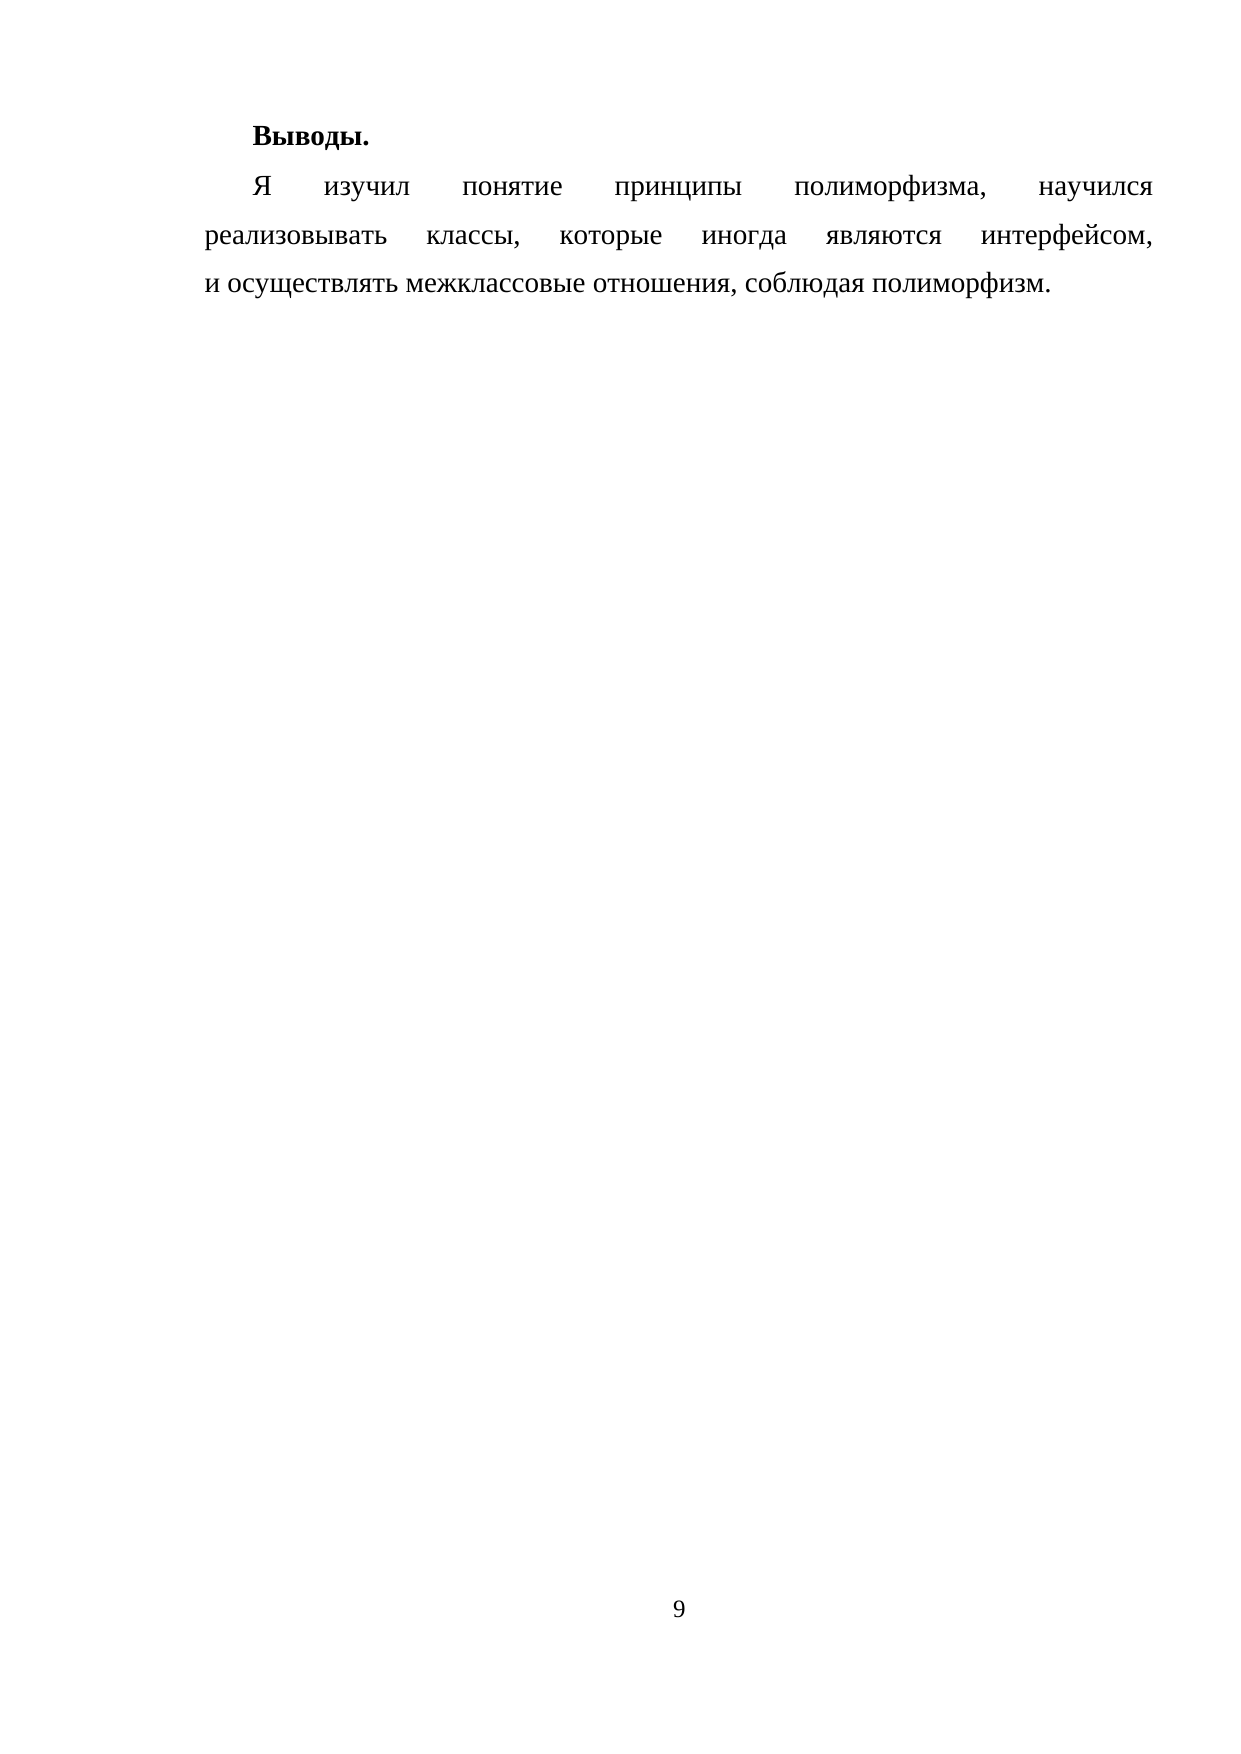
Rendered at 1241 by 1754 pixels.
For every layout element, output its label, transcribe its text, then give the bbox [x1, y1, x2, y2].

text Выводы. [177, 118, 1181, 152]
text Я изучил понятие принципы полиморфизма, научился реализовывать классы, которые иногда являются интерфейсом, и осуществлять межклассовые отношения, соблюдая полиморфизм. [204, 168, 1153, 299]
